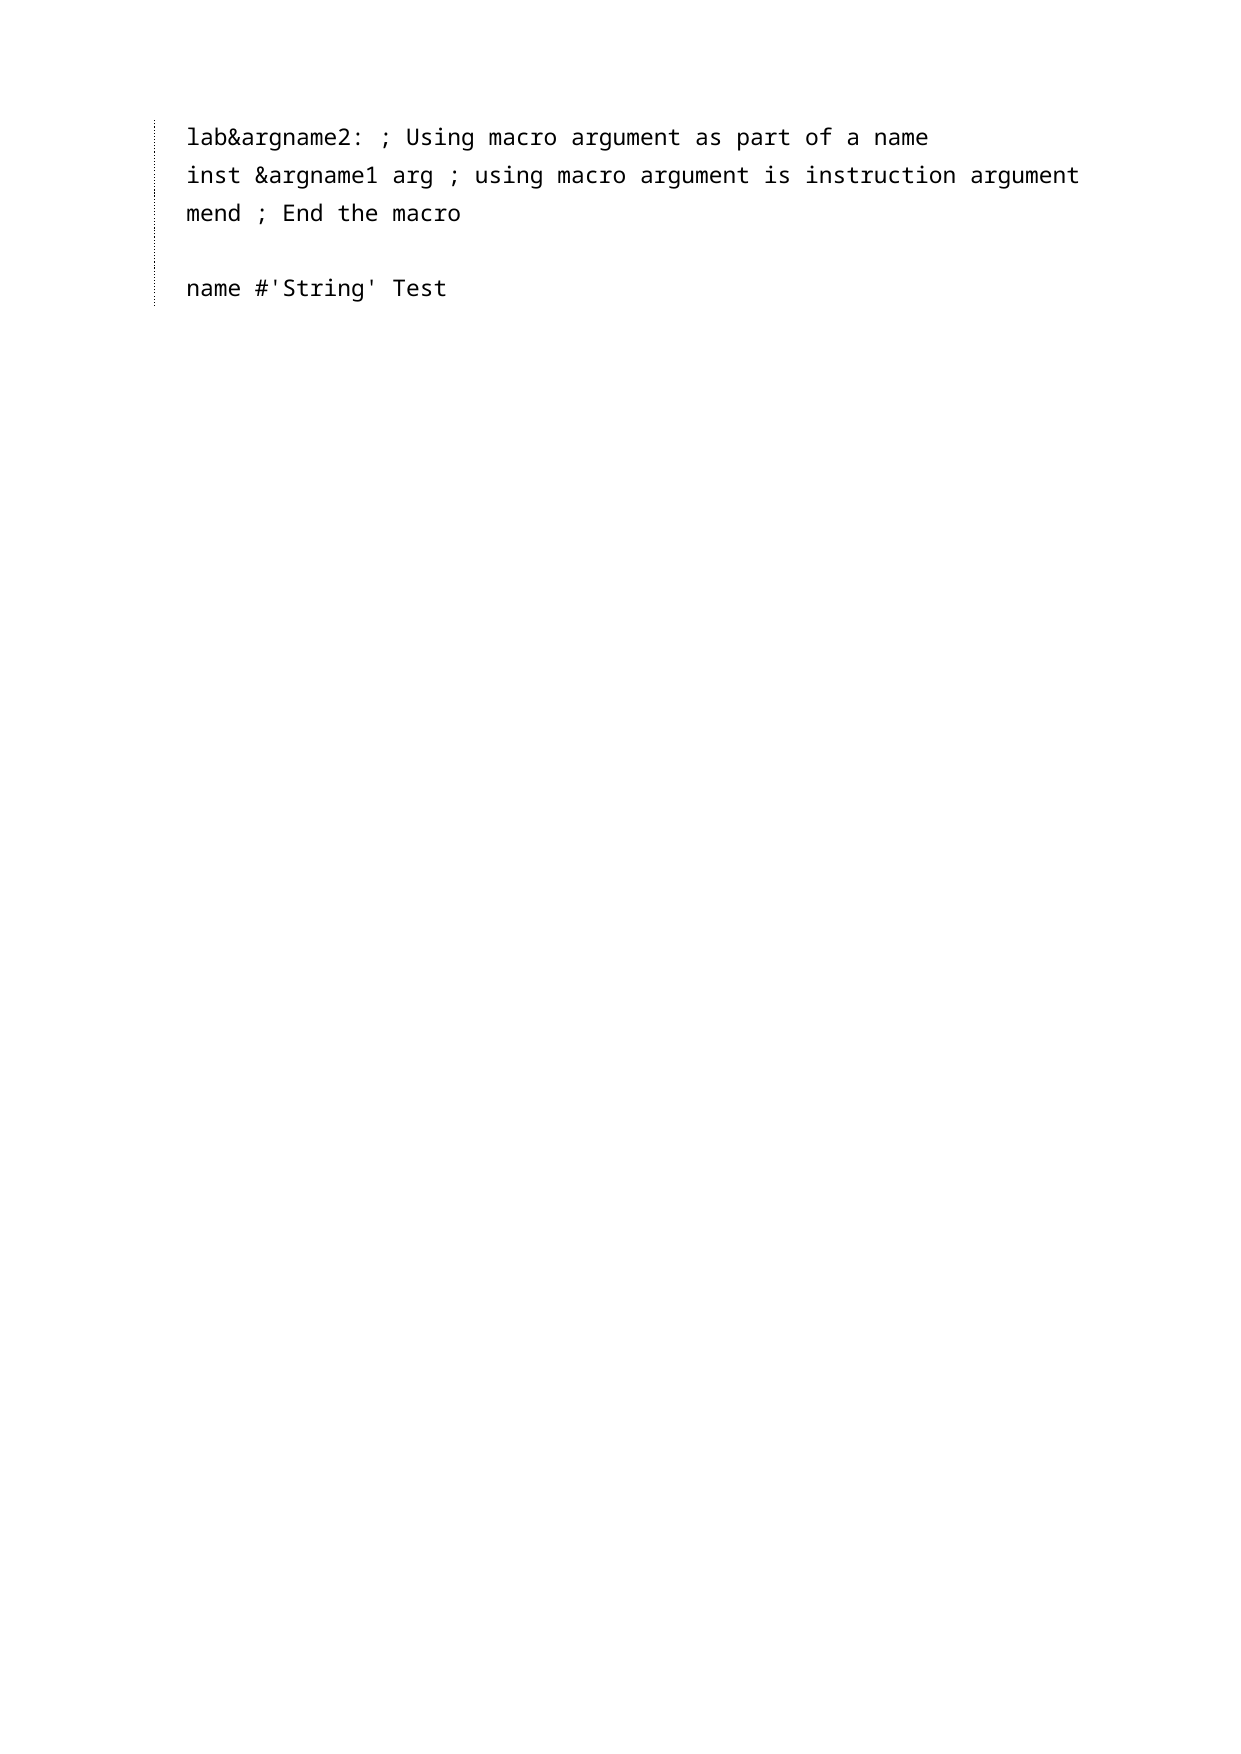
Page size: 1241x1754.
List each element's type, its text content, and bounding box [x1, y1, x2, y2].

text name #'String' Test [153, 269, 1122, 306]
text lab&argname2: ; Using macro argument as part of a name [153, 118, 1122, 152]
text inst &argname1 arg ; using macro argument is instruction argument [153, 156, 1122, 190]
text mend ; End the macro [153, 193, 1122, 228]
